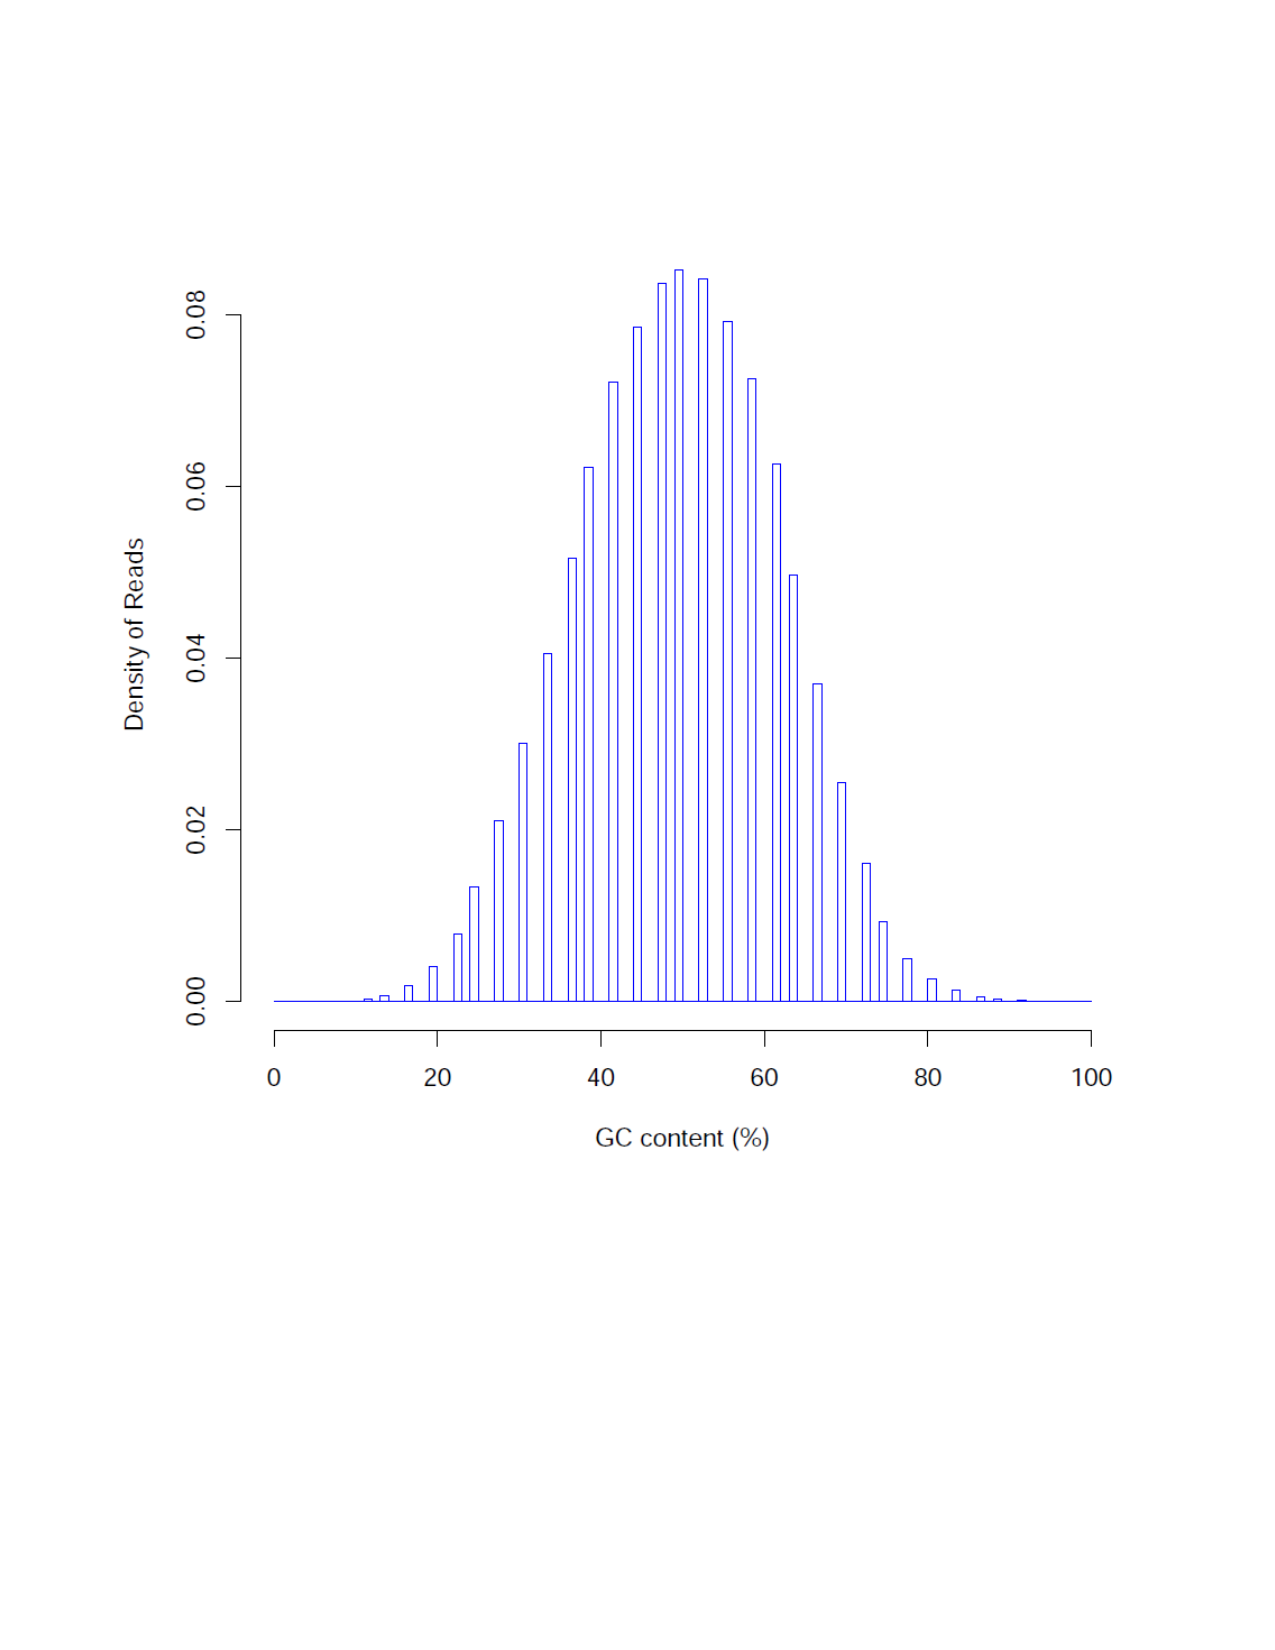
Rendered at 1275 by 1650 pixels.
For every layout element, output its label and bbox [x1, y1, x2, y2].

picture [118, 118, 1157, 1168]
